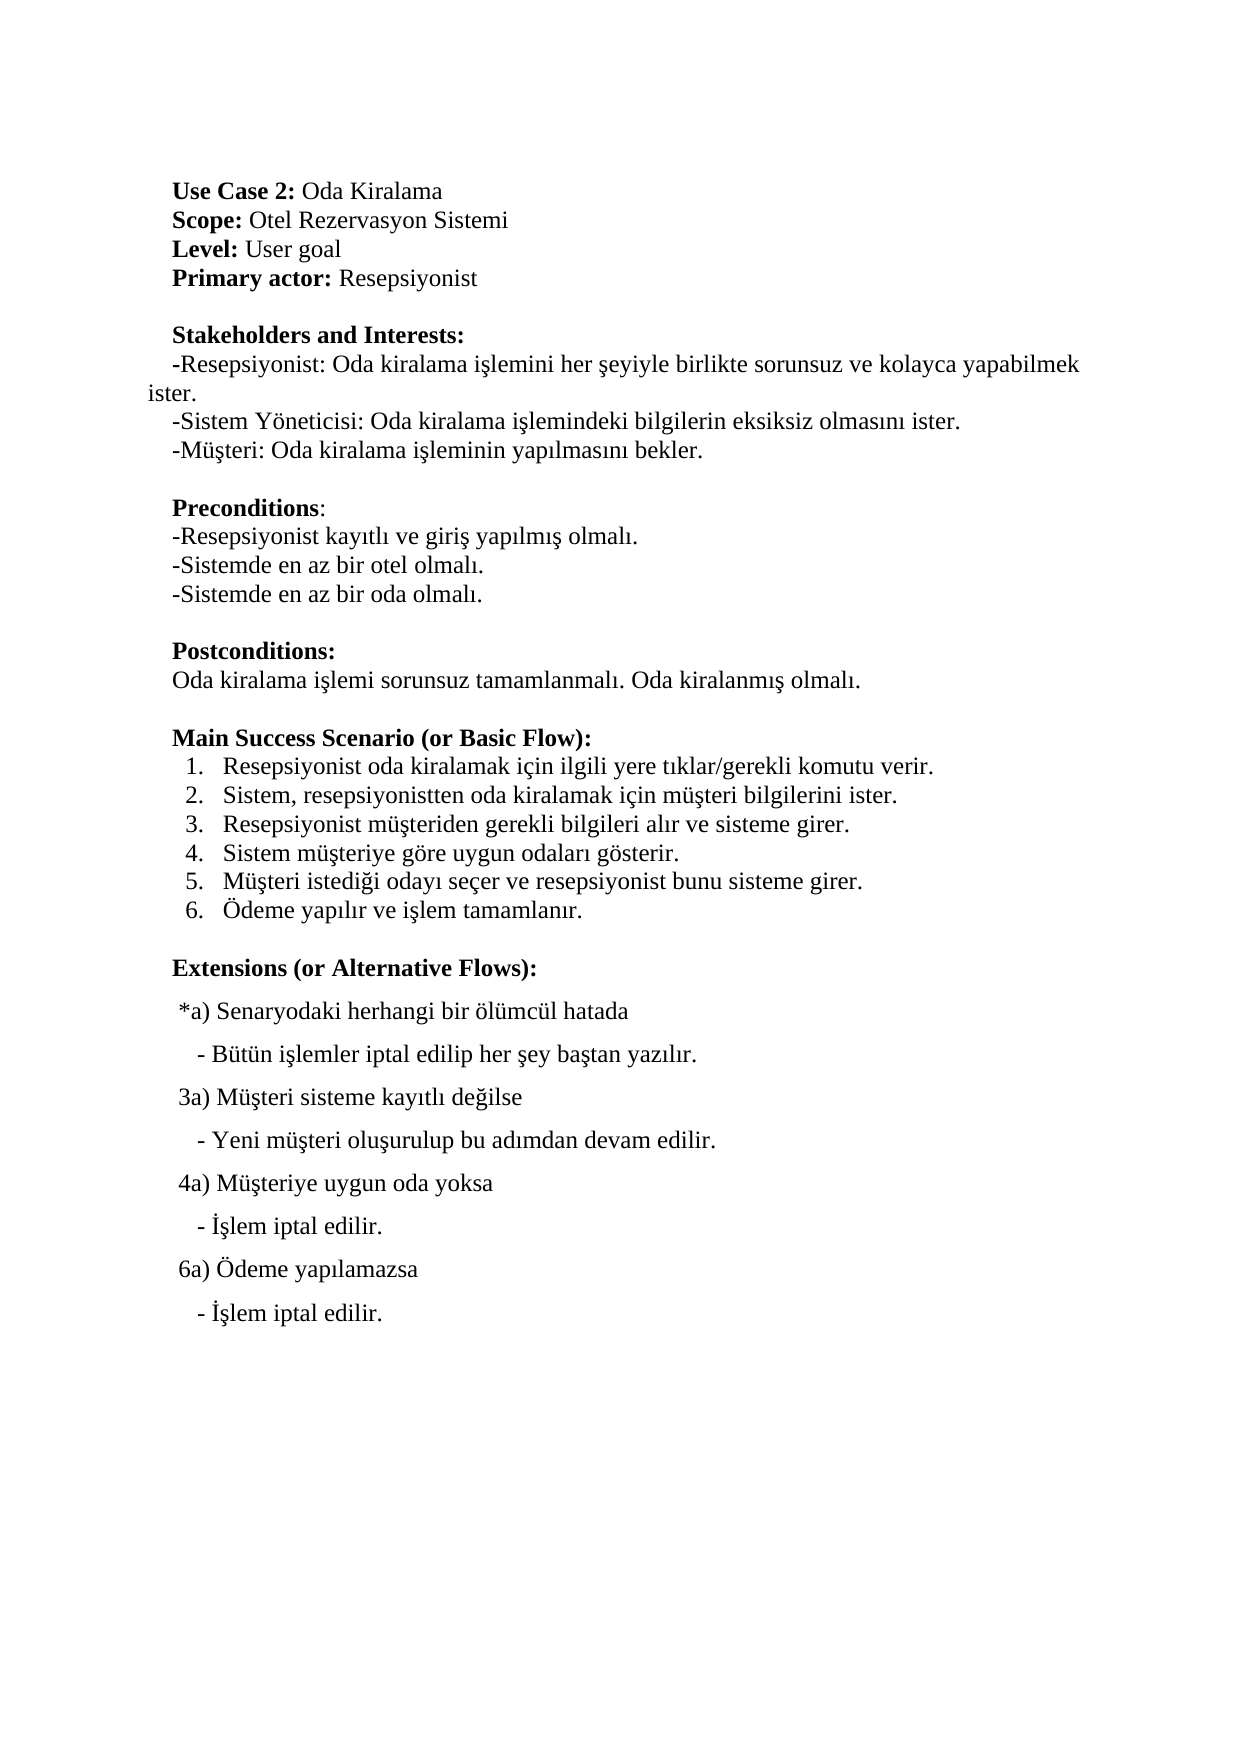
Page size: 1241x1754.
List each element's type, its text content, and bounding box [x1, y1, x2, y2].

text -Sistemde en az bir otel olmalı. [148, 550, 1093, 579]
list Sistem, resepsiyonistten oda kiralamak için müşteri bilgilerini ister. [185, 780, 1093, 809]
text Preconditions: [148, 493, 1093, 521]
text -Resepsiyonist: Oda kiralama işlemini her şeyiyle birlikte sorunsuz ve kolayca yapabilmek ister. [148, 349, 1093, 406]
text Postconditions: [148, 636, 1093, 665]
text -Sistemde en az bir oda olmalı. [148, 579, 1093, 608]
text 6a) Ödeme yapılamazsa [148, 1254, 1093, 1283]
list Resepsiyonist müşteriden gerekli bilgileri alır ve sisteme girer. [185, 809, 1093, 838]
text Use Case 2: Oda Kiralama [148, 176, 1093, 205]
text Level: User goal [148, 234, 1093, 263]
text -Resepsiyonist kayıtlı ve giriş yapılmış olmalı. [148, 521, 1093, 550]
text Extensions (or Alternative Flows): [148, 953, 1093, 981]
list Sistem müşteriye göre uygun odaları gösterir. [185, 838, 1093, 866]
text 4a) Müşteriye uygun oda yoksa [148, 1168, 1093, 1197]
text Oda kiralama işlemi sorunsuz tamamlanmalı. Oda kiralanmış olmalı. [148, 665, 1093, 694]
text - Bütün işlemler iptal edilip her şey baştan yazılır. [148, 1039, 1093, 1068]
text - İşlem iptal edilir. [148, 1298, 1093, 1326]
text -Sistem Yöneticisi: Oda kiralama işlemindeki bilgilerin eksiksiz olmasını ister. [148, 406, 1093, 435]
text *a) Senaryodaki herhangi bir ölümcül hatada [148, 996, 1093, 1024]
list Müşteri istediği odayı seçer ve resepsiyonist bunu sisteme girer. [185, 866, 1093, 895]
text - İşlem iptal edilir. [148, 1211, 1093, 1240]
text Primary actor: Resepsiyonist [148, 263, 1093, 291]
text Main Success Scenario (or Basic Flow): [148, 723, 1093, 751]
text Stakeholders and Interests: [148, 320, 1093, 349]
list Resepsiyonist oda kiralamak için ilgili yere tıklar/gerekli komutu verir. [185, 751, 1093, 780]
text Scope: Otel Rezervasyon Sistemi [148, 205, 1093, 234]
text 3a) Müşteri sisteme kayıtlı değilse [148, 1082, 1093, 1111]
text - Yeni müşteri oluşurulup bu adımdan devam edilir. [148, 1125, 1093, 1154]
text -Müşteri: Oda kiralama işleminin yapılmasını bekler. [148, 435, 1093, 464]
list Ödeme yapılır ve işlem tamamlanır. [185, 895, 1093, 924]
